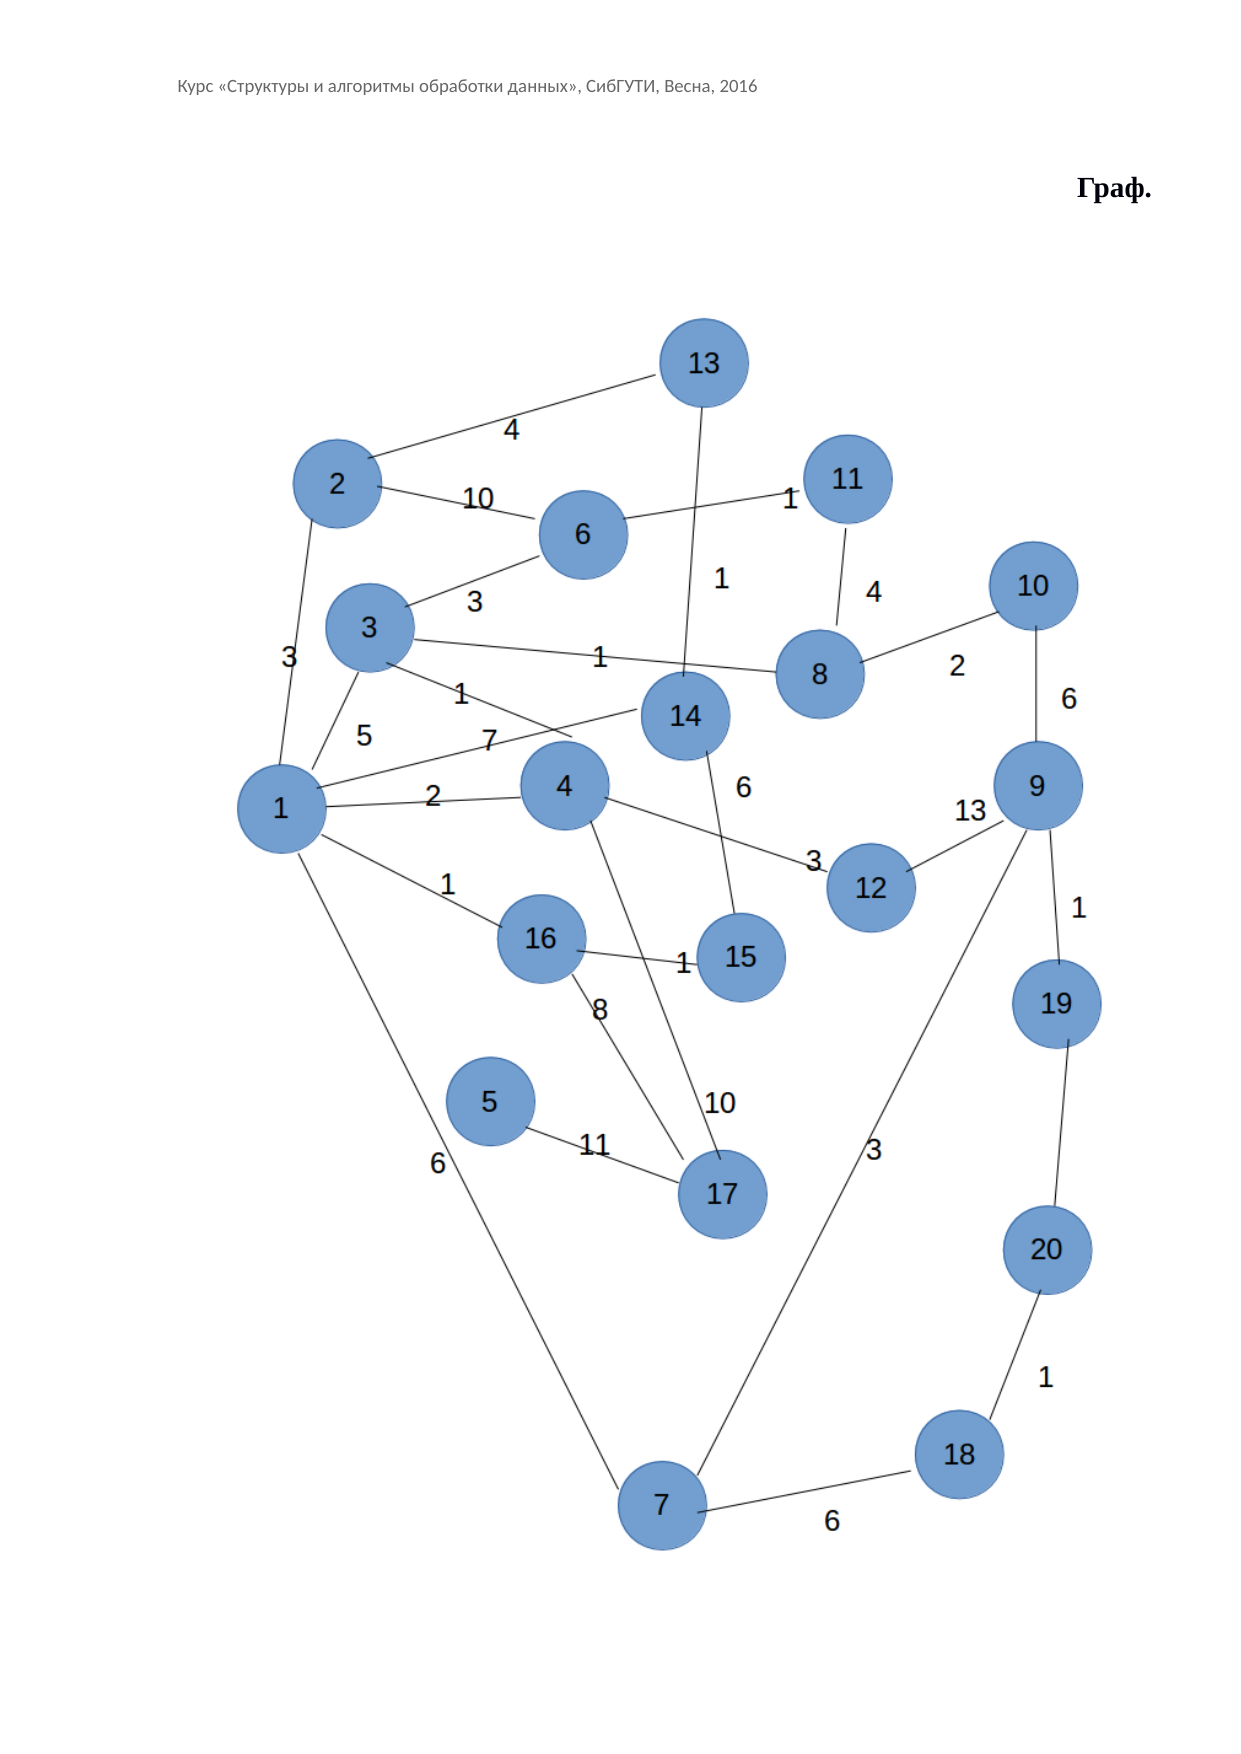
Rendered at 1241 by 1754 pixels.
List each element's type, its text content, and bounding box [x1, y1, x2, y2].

picture [177, 221, 1152, 1601]
text Граф. [177, 170, 1152, 203]
